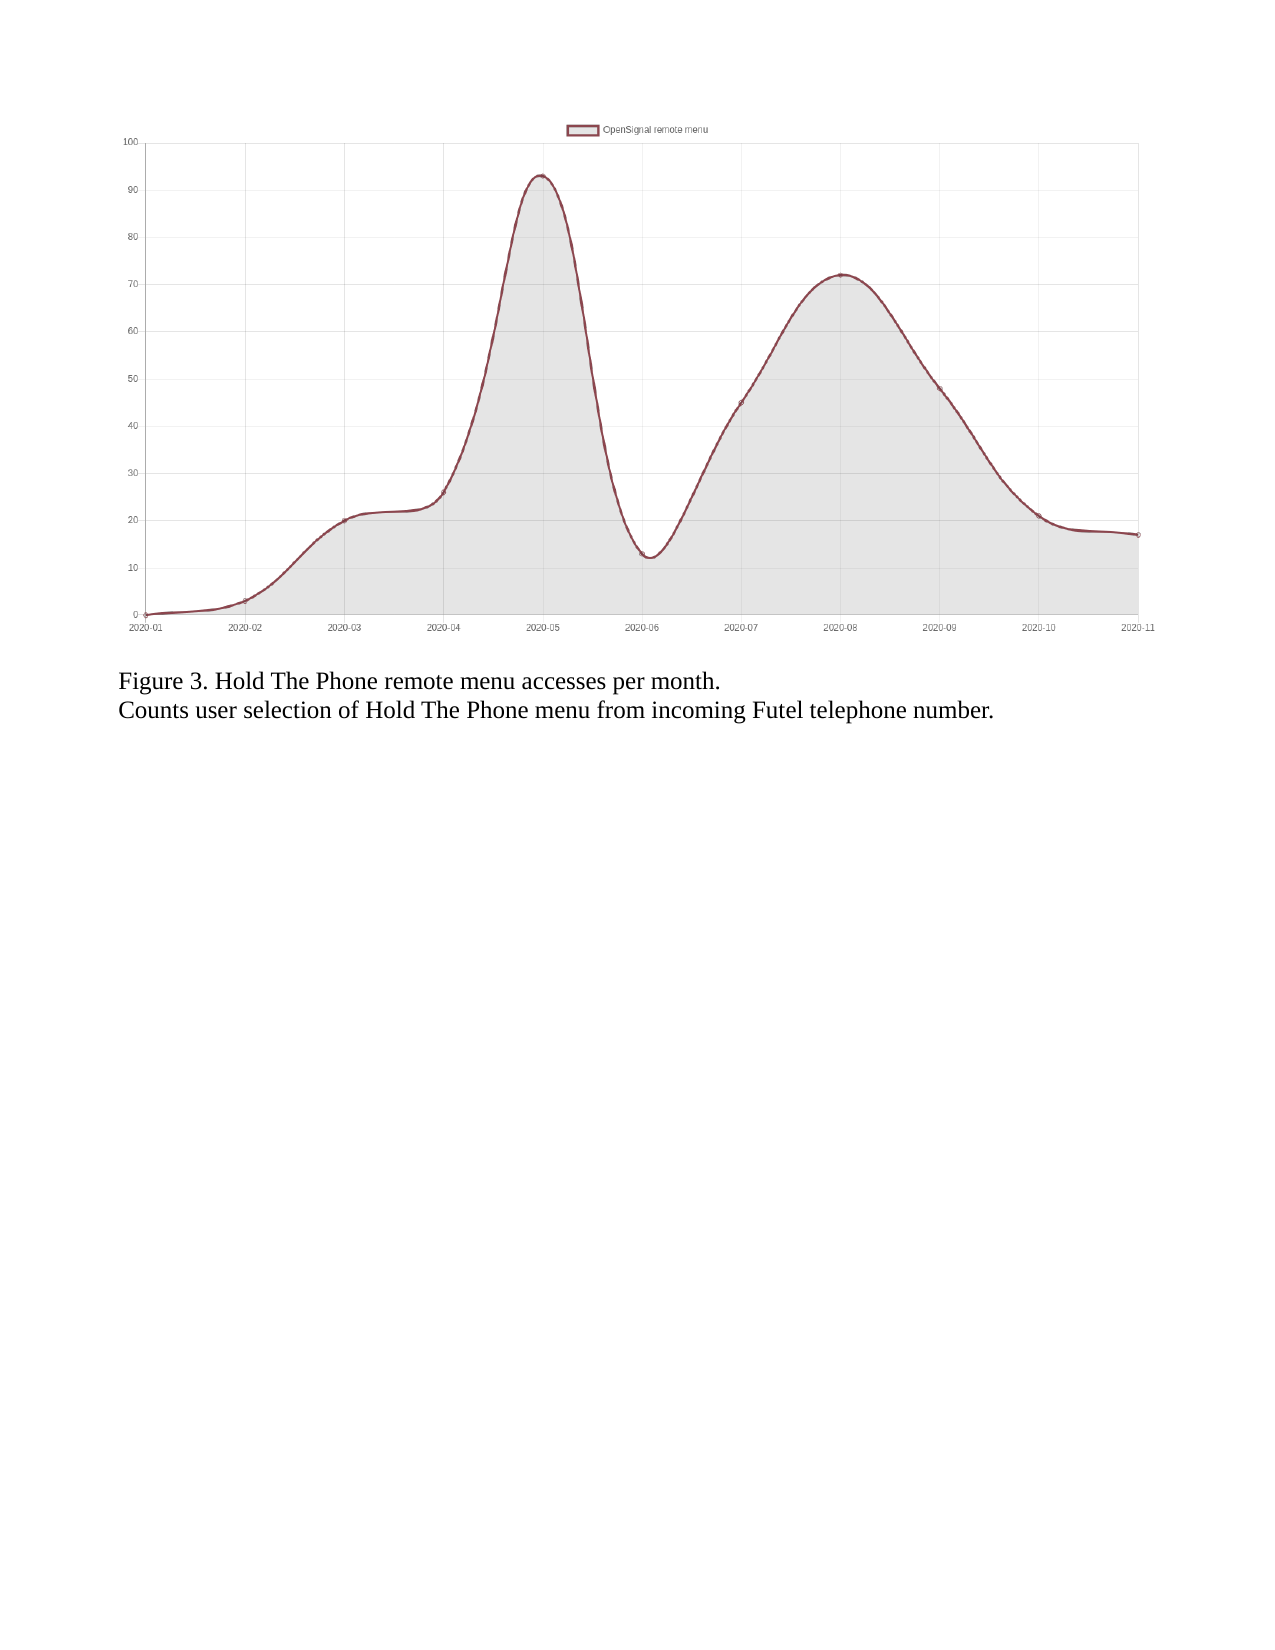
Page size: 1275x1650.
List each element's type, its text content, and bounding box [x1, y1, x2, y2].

text Counts user selection of Hold The Phone menu from incoming Futel telephone number. [118, 695, 1157, 724]
picture [118, 118, 1157, 638]
text Figure 3. Hold The Phone remote menu accesses per month. [118, 666, 1157, 695]
